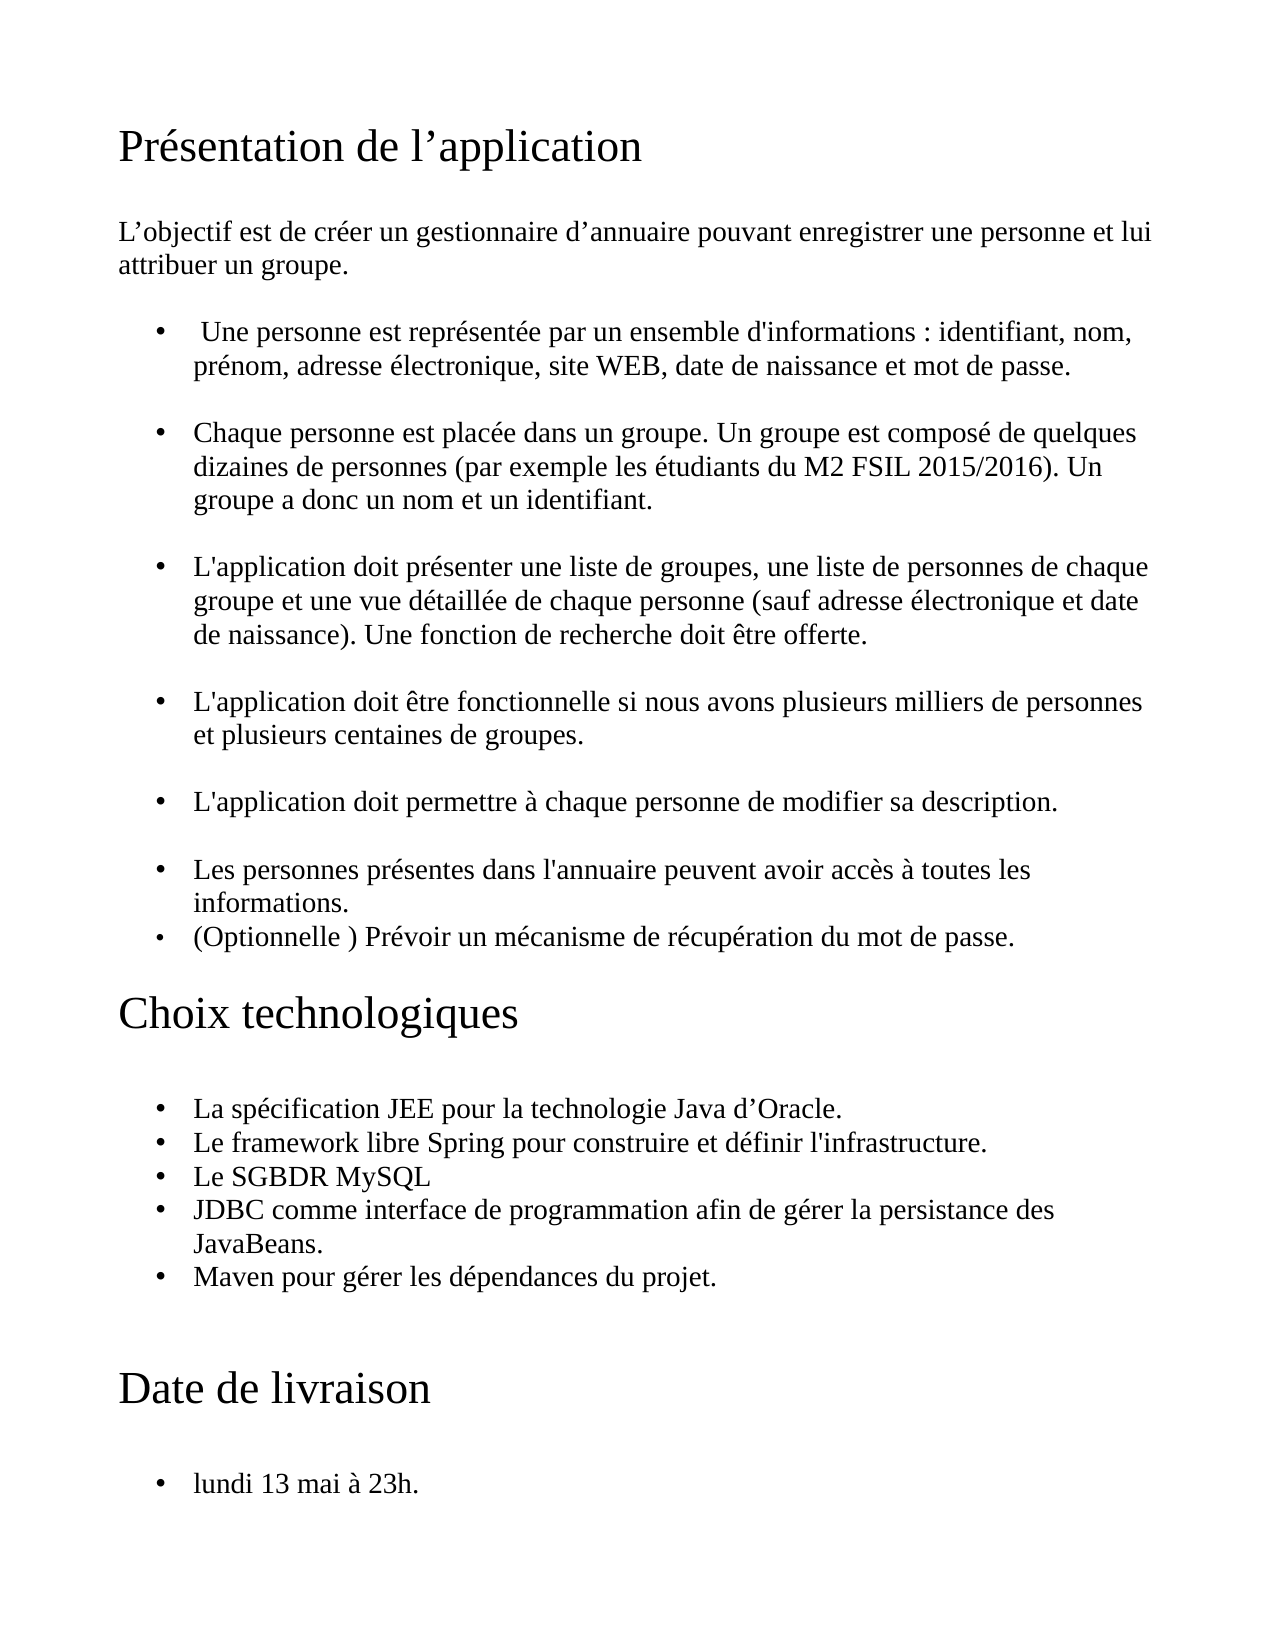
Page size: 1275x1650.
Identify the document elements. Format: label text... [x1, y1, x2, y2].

list Une personne est représentée par un ensemble d'informations : identifiant, nom, prénom, adresse électronique, site WEB, date de naissance et mot de passe. [156, 314, 1157, 382]
list Le framework libre Spring pour construire et définir l'infrastructure. [156, 1125, 1157, 1159]
text Date de livraison [118, 1360, 1157, 1413]
list Les personnes présentes dans l'annuaire peuvent avoir accès à toutes les informations. [156, 852, 1157, 919]
list JDBC comme interface de programmation afin de gérer la persistance des JavaBeans. [156, 1192, 1157, 1259]
list L'application doit permettre à chaque personne de modifier sa description. [156, 784, 1157, 818]
list Maven pour gérer les dépendances du projet. [156, 1259, 1157, 1293]
list L'application doit présenter une liste de groupes, une liste de personnes de chaque groupe et une vue détaillée de chaque personne (sauf adresse électronique et date de naissance). Une fonction de recherche doit être offerte. [156, 549, 1157, 650]
text L’objectif est de créer un gestionnaire d’annuaire pouvant enregistrer une personne et lui attribuer un groupe. [118, 214, 1157, 281]
list lundi 13 mai à 23h. [156, 1466, 1157, 1499]
list Chaque personne est placée dans un groupe. Un groupe est composé de quelques dizaines de personnes (par exemple les étudiants du M2 FSIL 2015/2016). Un groupe a donc un nom et un identifiant. [156, 415, 1157, 516]
list La spécification JEE pour la technologie Java d’Oracle. [156, 1091, 1157, 1125]
list (Optionnelle ) Prévoir un mécanisme de récupération du mot de passe. [156, 919, 1157, 952]
list L'application doit être fonctionnelle si nous avons plusieurs milliers de personnes et plusieurs centaines de groupes. [156, 684, 1157, 751]
list Le SGBDR MySQL [156, 1159, 1157, 1192]
text Présentation de l’application [118, 118, 1157, 171]
text Choix technologiques [118, 986, 1157, 1039]
